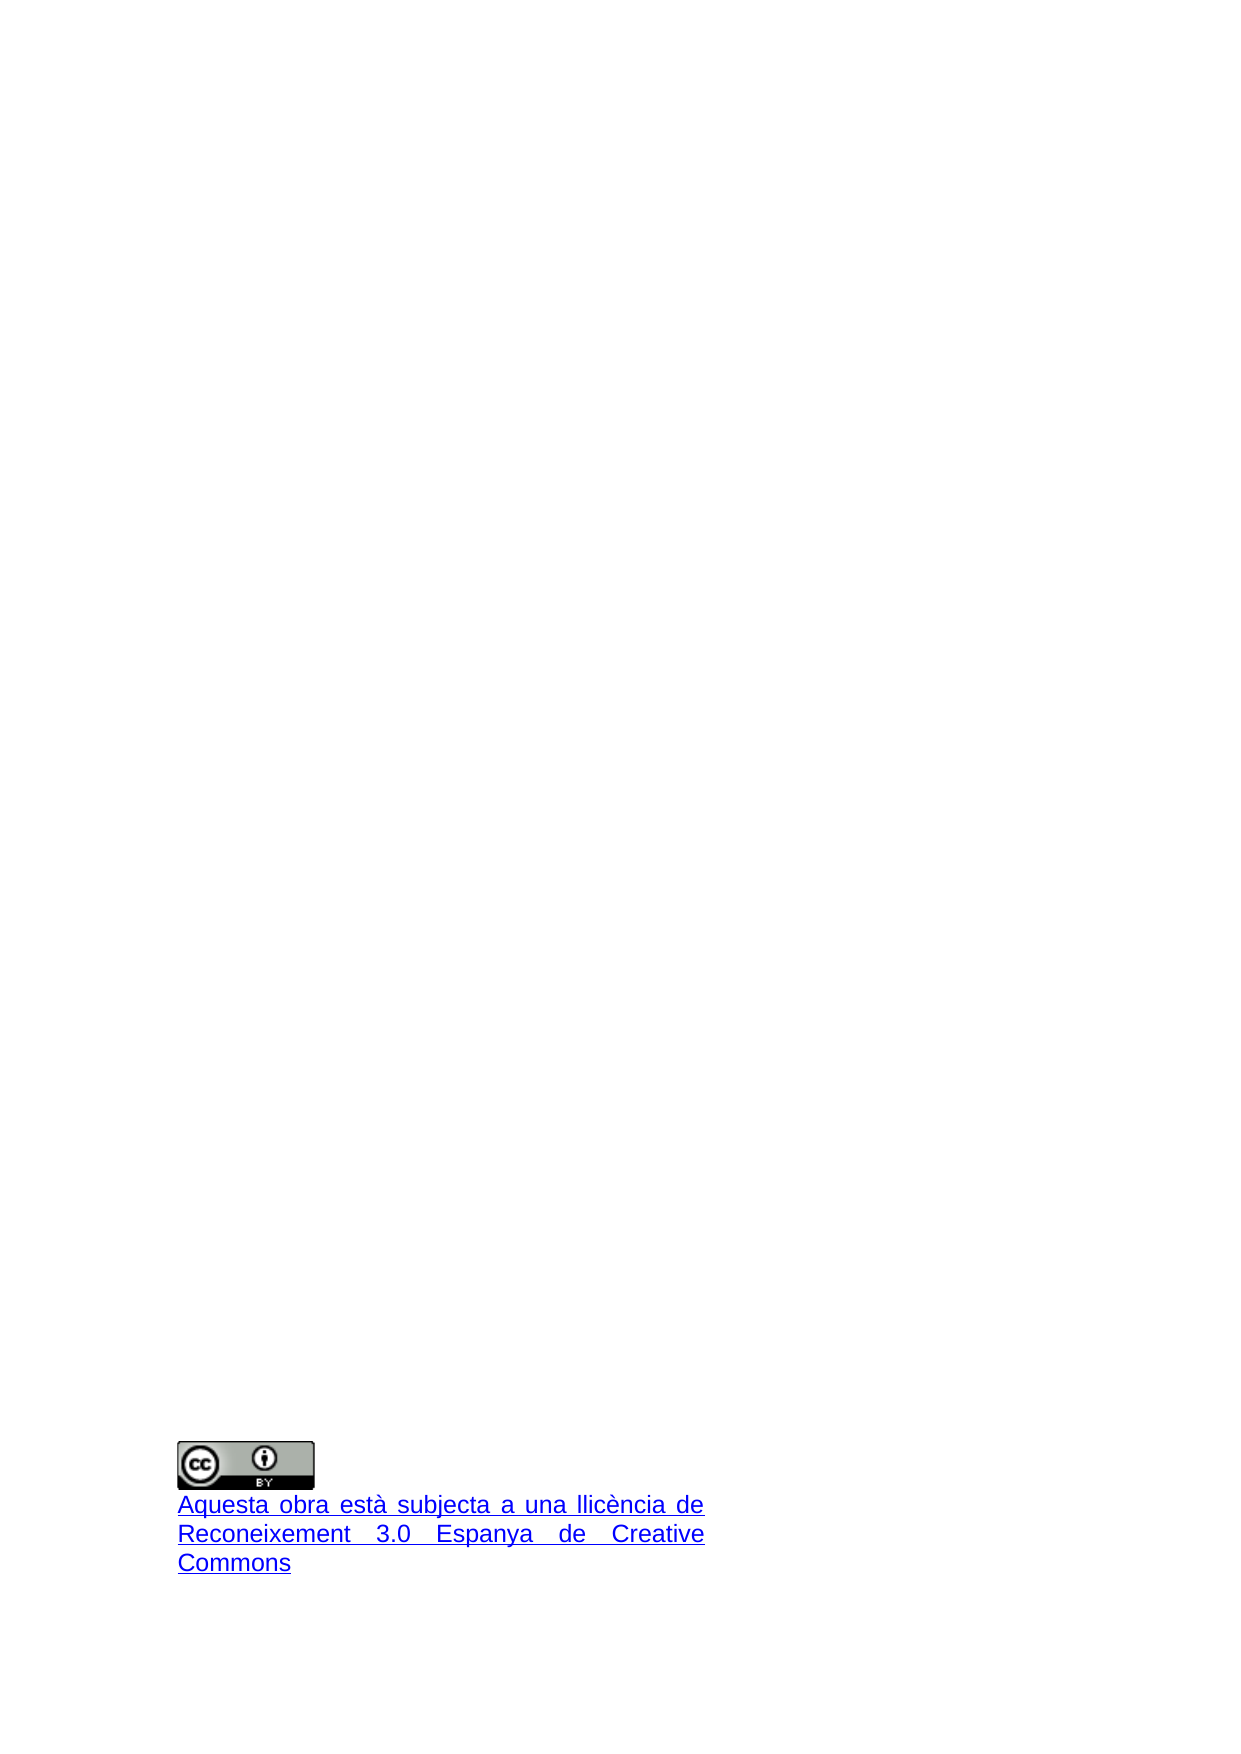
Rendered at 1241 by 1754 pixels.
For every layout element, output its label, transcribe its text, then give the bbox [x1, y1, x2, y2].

text Aquesta obra està subjecta a una llicència de [177, 1441, 705, 1515]
text Reconeixement 3.0 Espanya de Creative [177, 1516, 705, 1544]
picture [177, 1441, 315, 1490]
text Commons [177, 1545, 705, 1576]
